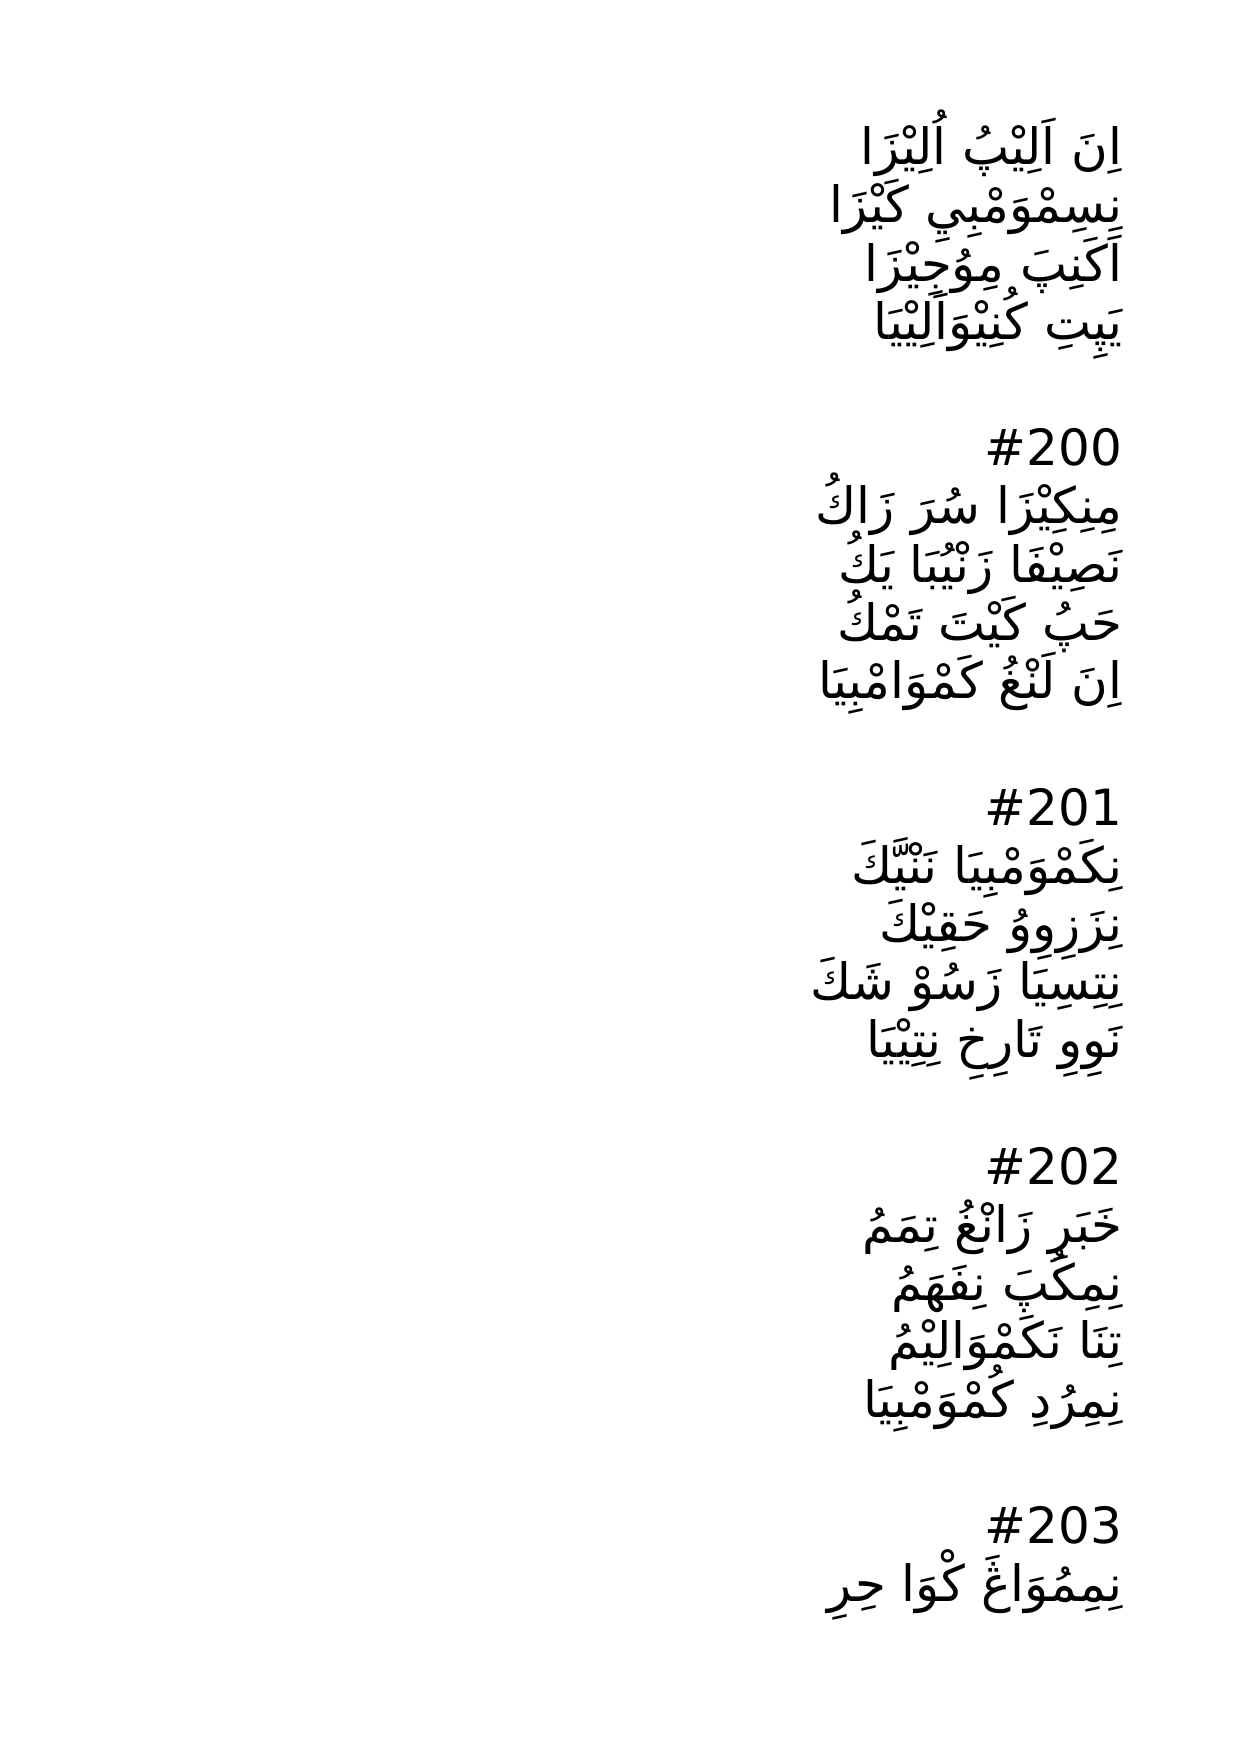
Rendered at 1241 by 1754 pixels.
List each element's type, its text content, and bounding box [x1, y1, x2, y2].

text #202 [118, 1138, 1122, 1196]
text نِكَمْوَمْبِيَا نَنْيَّكَ [118, 837, 1122, 895]
text اِنَ لَنْغُ كَمْوَامْبِيَا [118, 652, 1122, 710]
text يَپِتِ كُنِيْوَاَلِيْيَا [118, 293, 1122, 351]
text مِنِكِيْزَا سُرَ زَاكُ [118, 477, 1122, 536]
text اِنَ اَلِيْپُ اُلِيْزَا [118, 118, 1122, 176]
text اَكَنِپَ مِوُجِيْزَا [118, 234, 1122, 293]
text تِنَا نَكَمْوَالِيْمُ [118, 1312, 1122, 1371]
text نِمِمُوَاڠَ كْوَا حِرِ [118, 1555, 1122, 1613]
text نَوِوِ تَارِخِ نِتِيْيَا [118, 1011, 1122, 1069]
text نِسِمْوَمْبِيِ كَيْزَا [118, 176, 1122, 234]
text نِمِكُپَ نِفَهَمُ [118, 1254, 1122, 1312]
text حَپُ كَيْتَ تَمْكُ [118, 594, 1122, 652]
text #203 [118, 1497, 1122, 1555]
text نِزَزِوِوُ حَقِيْكَ [118, 895, 1122, 953]
text نِتِسِيَا زَسُوْ شَكَ [118, 953, 1122, 1011]
text خَبَرِ زَانْغُ تِمَمُ [118, 1196, 1122, 1254]
text نَصِيْفَا زَنْيُبَا يَكُ [118, 536, 1122, 594]
text #201 [118, 778, 1122, 837]
text نِمِرُدِ كُمْوَمْبِيَا [118, 1371, 1122, 1429]
text #200 [118, 419, 1122, 477]
